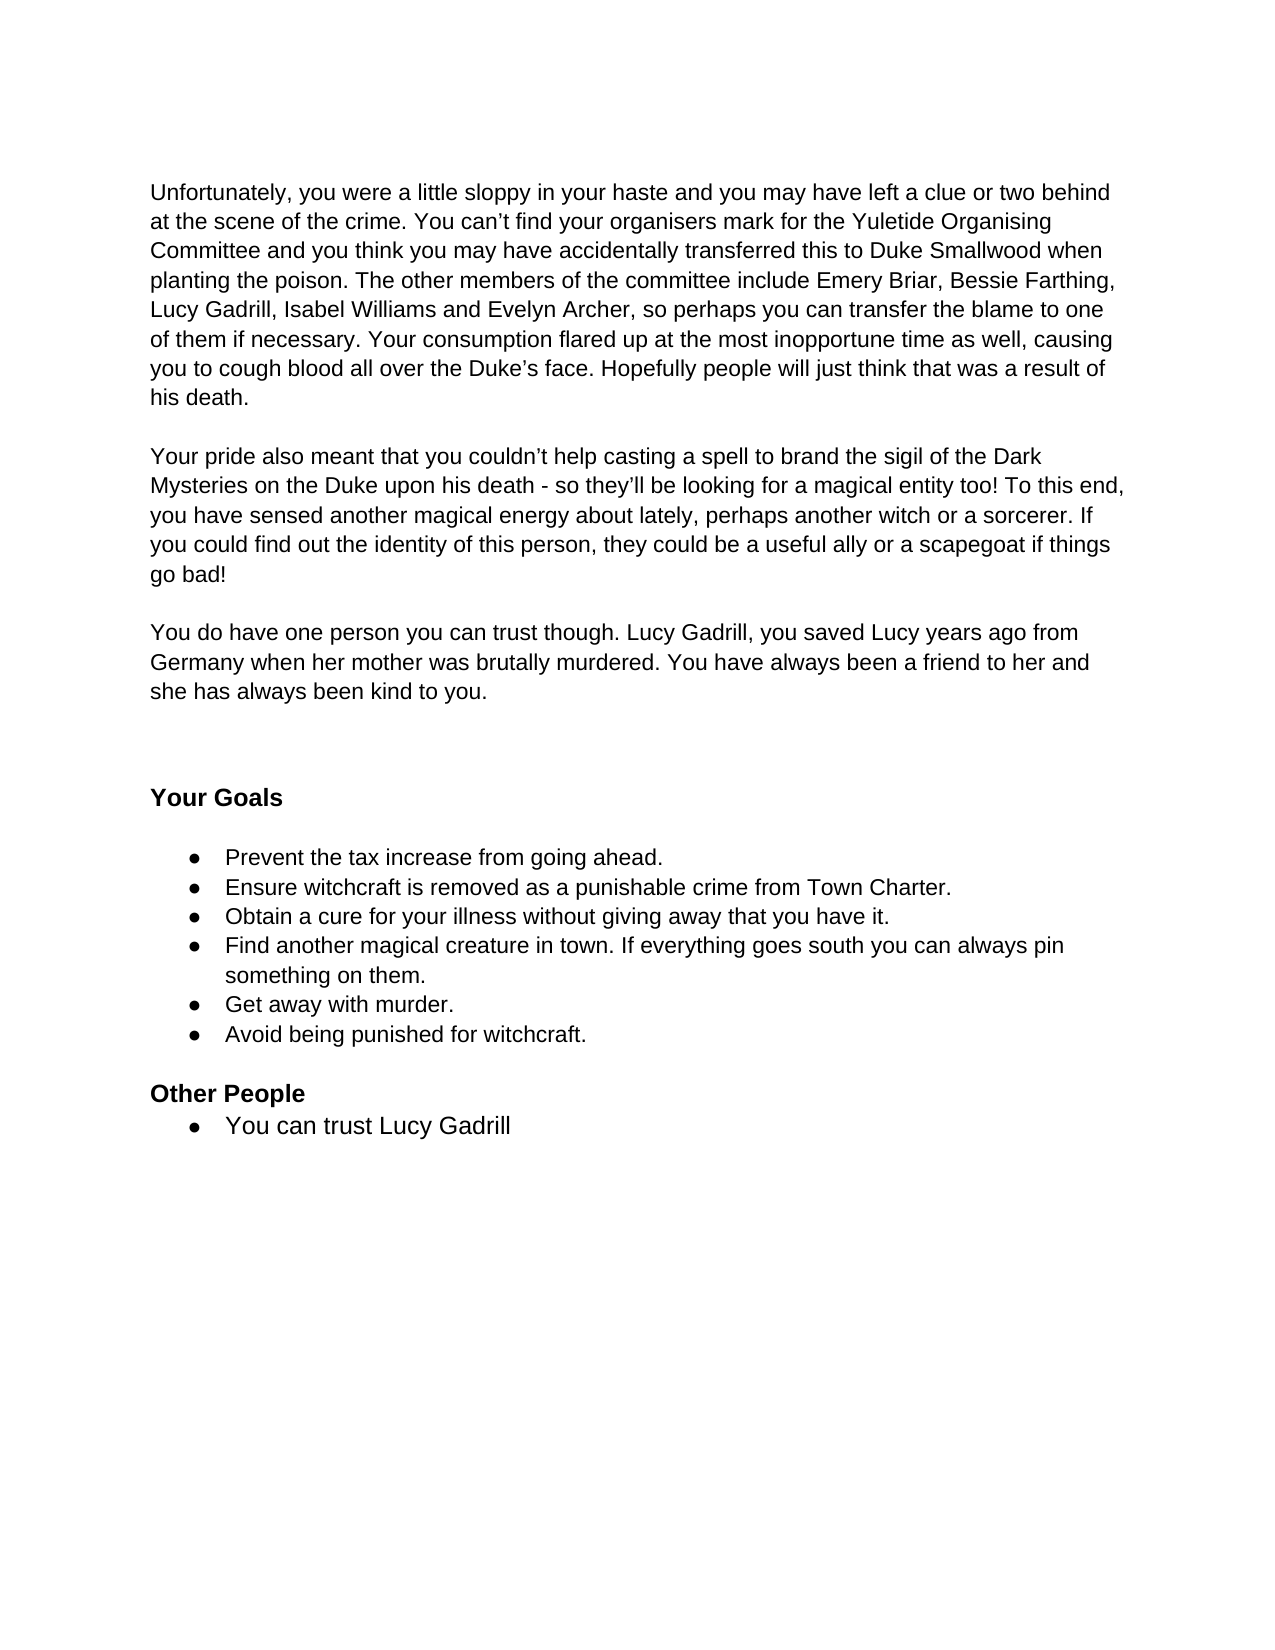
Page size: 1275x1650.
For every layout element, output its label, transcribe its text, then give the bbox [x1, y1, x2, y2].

list Obtain a cure for your illness without giving away that you have it. [187, 904, 1125, 929]
text Unfortunately, you were a little sloppy in your haste and you may have left a clue or two behind at the scene of the crime. You can’t find your organisers mark for the Yuletide Organising Committee and you think you may have accidentally transferred this to Duke Smallwood when planting the poison. The other members of the committee include Emery Briar, Bessie Farthing, Lucy Gadrill, Isabel Williams and Evelyn Archer, so perhaps you can transfer the blame to one of them if necessary. Your consumption flared up at the most inopportune time as well, causing you to cough blood all over the Duke’s face. Hopefully people will just think that was a result of his death. [150, 179, 1125, 411]
text Your pride also meant that you couldn’t help casting a spell to brand the sigil of the Dark Mysteries on the Duke upon his death - so they’ll be looking for a magical entity too! To this end, you have sensed another magical energy about lately, perhaps another witch or a sorcerer. If you could find out the identity of this person, they could be a useful ally or a scapegoat if things go bad! [150, 444, 1125, 587]
subtitle Your Goals [150, 783, 1125, 811]
list Get away with murder. [187, 992, 1125, 1017]
list Prevent the tax increase from going ahead. [187, 845, 1125, 871]
list Ensure witchcraft is removed as a punishable crime from Town Charter. [187, 874, 1125, 900]
text You do have one person you can trust though. Lucy Gadrill, you saved Lucy years ago from Germany when her mother was brutally murdered. You have always been a friend to her and she has always been kind to you. [150, 620, 1125, 704]
list Find another magical creature in town. If everything goes south you can always pin something on them. [187, 933, 1125, 988]
list You can trust Lucy Gadrill [187, 1112, 1125, 1140]
text Other People [150, 1080, 1125, 1108]
list Avoid being punished for witchcraft. [187, 1021, 1125, 1047]
